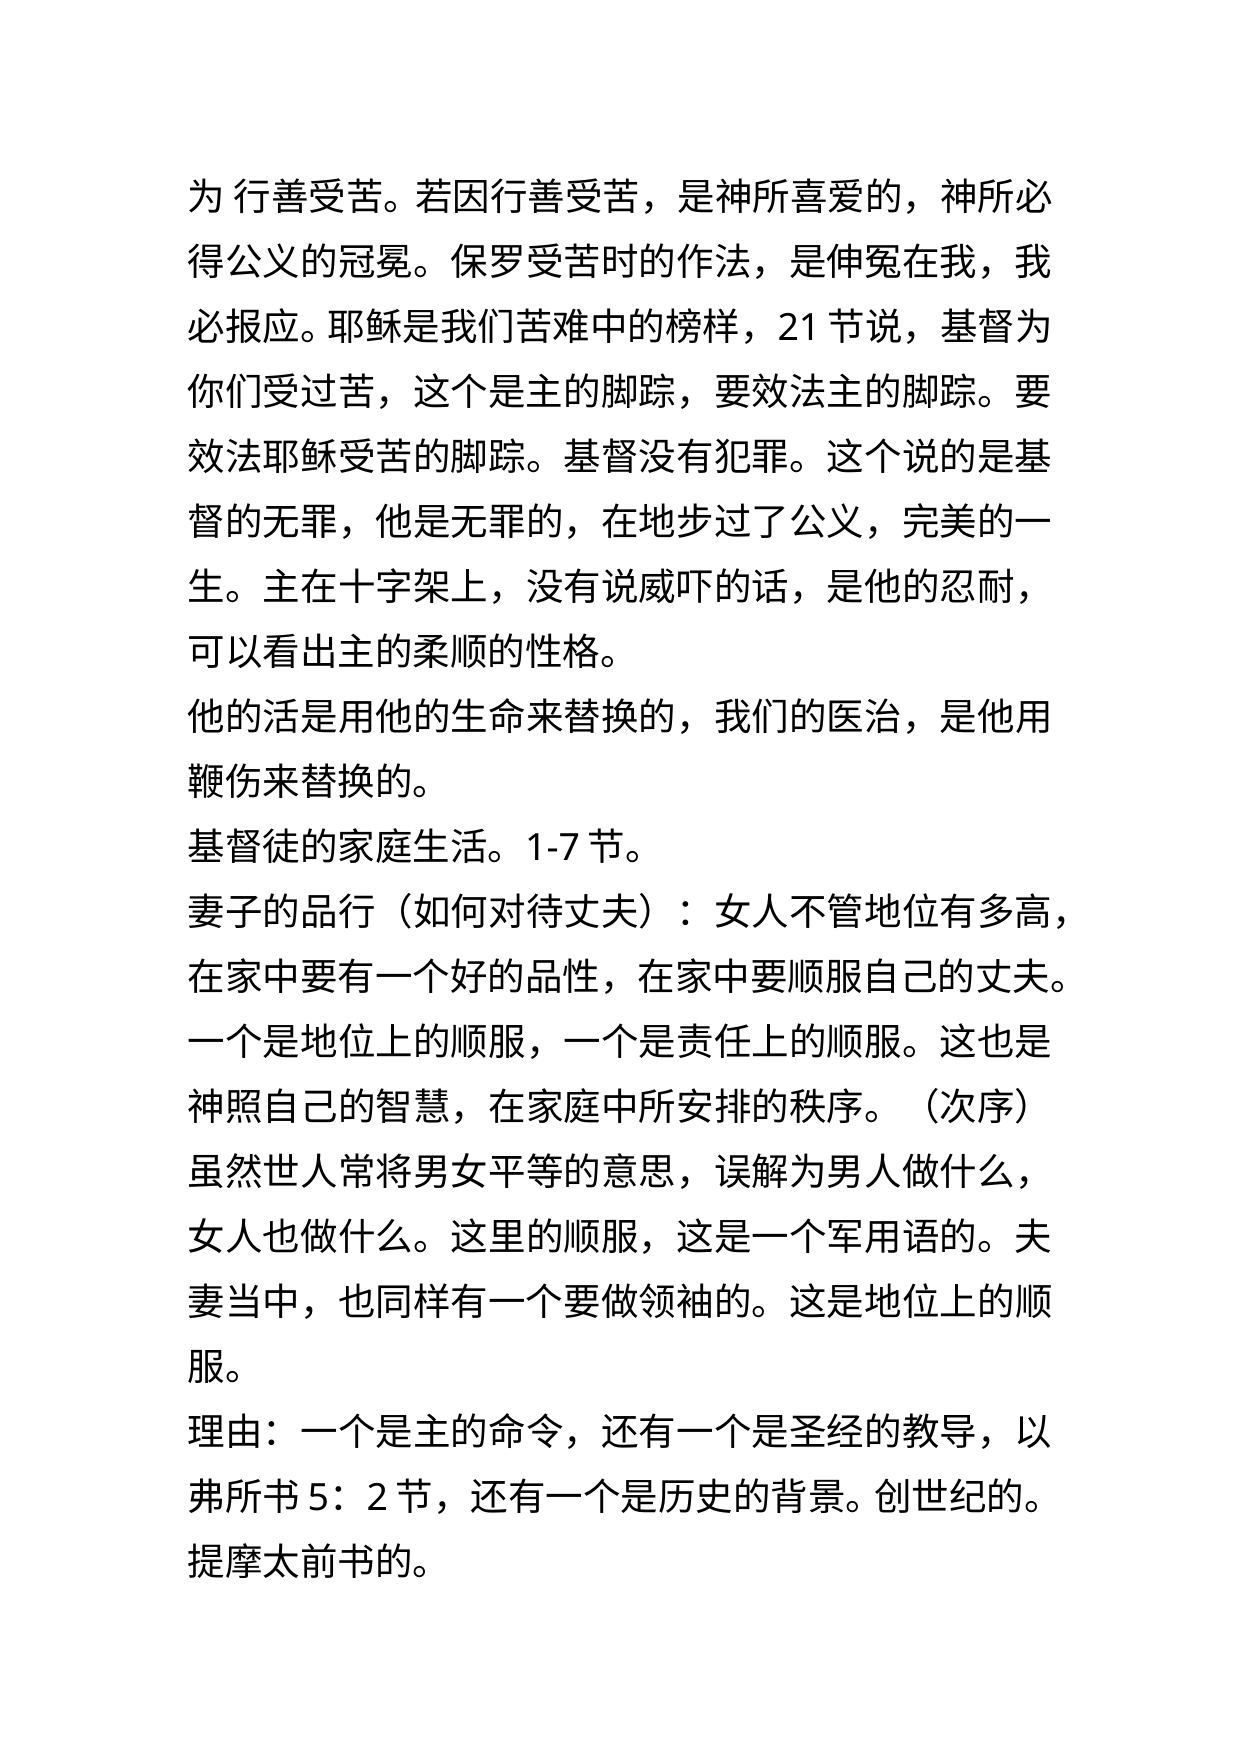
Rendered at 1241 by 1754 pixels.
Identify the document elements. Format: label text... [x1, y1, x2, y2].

text 理由：一个是主的命令，还有一个是圣经的教导，以弗所书5：2节，还有一个是历史的背景。创世纪的。提摩太前书的。 [187, 1397, 1053, 1592]
text 他的活是用他的生命来替换的，我们的医治，是他用鞭伤来替换的。 [187, 682, 1053, 812]
text 基督徒的家庭生活。1-7节。 [187, 812, 1053, 877]
text 妻子的品行（如何对待丈夫）：女人不管地位有多高，在家中要有一个好的品性，在家中要顺服自己的丈夫。 [187, 877, 1053, 1007]
text 克服苦难过利用的生活。受苦是不同的，因神受苦是可喜爱的，神希望我们为基督而活，名副其实的过基督徒 的生活。甚至我们付出，要有忍耐的德行。忍受冤屈的秘决就是思想神，目的是为叫良心对得住 神。因为神知道我受的苦楚，并且相信神与我同在。苦难的本身，并不是幸福的。因犯罪而受的苦难是应得的。为 行善受苦。若因行善受苦，是神所喜爱的，神所必得公义的冠冕。保罗受苦时的作法，是伸冤在我，我必报应。耶稣是我们苦难中的榜样，21节说，基督为你们受过苦，这个是主的脚踪，要效法主的脚踪。要效法耶稣受苦的脚踪。基督没有犯罪。这个说的是基督的无罪，他是无罪的，在地步过了公义，完美的一生。主在十字架上，没有说威吓的话，是他的忍耐，可以看出主的柔顺的性格。 [187, 162, 1053, 682]
text 一个是地位上的顺服，一个是责任上的顺服。这也是神照自己的智慧，在家庭中所安排的秩序。（次序）虽然世人常将男女平等的意思，误解为男人做什么，女人也做什么。这里的顺服，这是一个军用语的。夫妻当中，也同样有一个要做领袖的。这是地位上的顺服。 [187, 1007, 1053, 1397]
